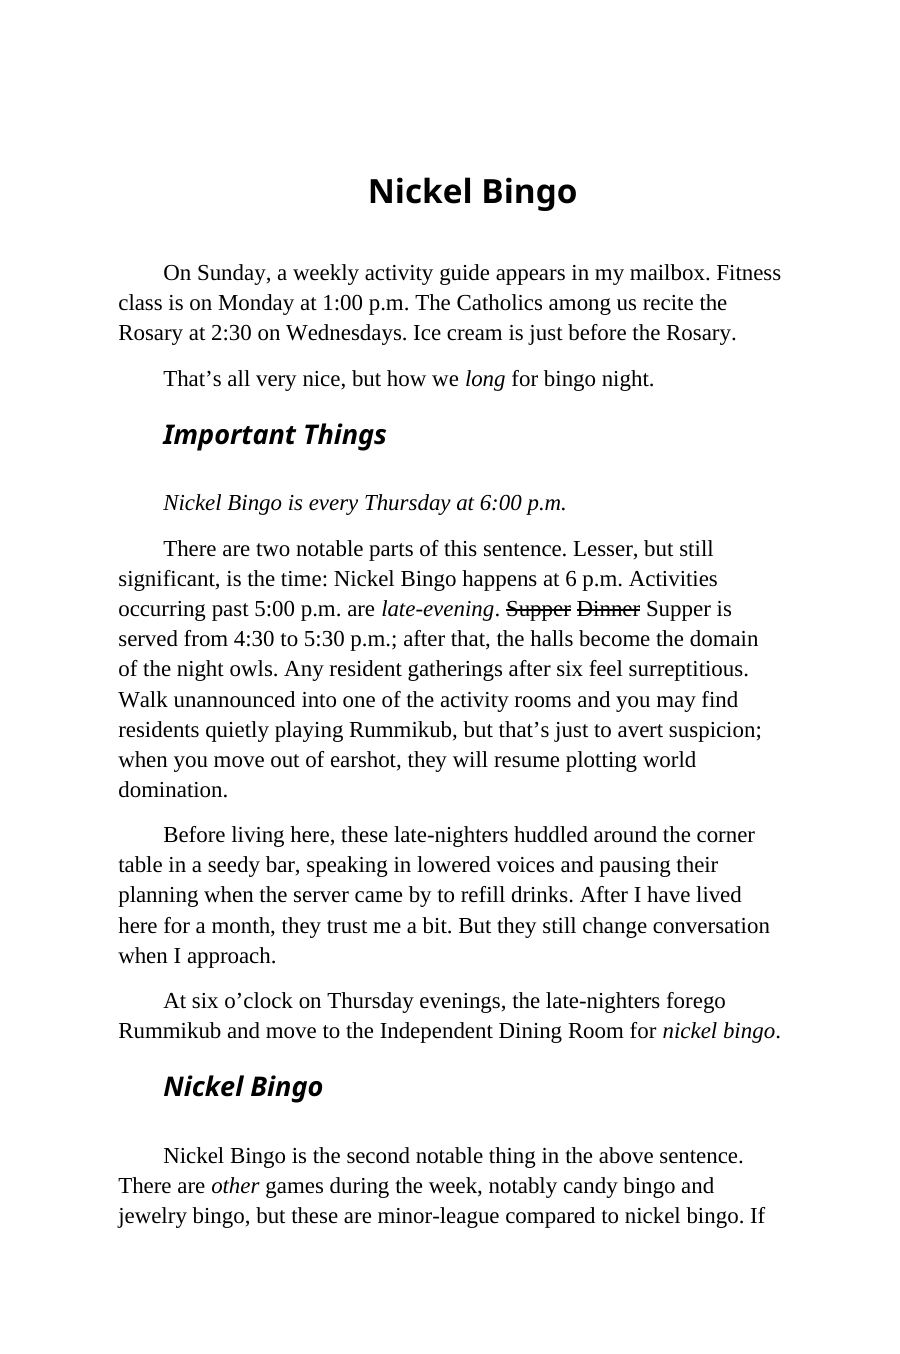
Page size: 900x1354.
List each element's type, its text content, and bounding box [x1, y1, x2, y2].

text Before living here, these late-nighters huddled around the corner table in a seedy bar, speaking in lowered voices and pausing their planning when the server came by to refill drinks. After I have lived here for a month, they trust me a bit. But they still change conversation when I approach. [118, 821, 782, 968]
text That’s all very nice, but how we long for bingo night. [118, 364, 782, 391]
text Nickel Bingo is every Thursday at 6:00 p.m. [118, 489, 782, 516]
text At six o’clock on Thursday evenings, the late-nighters forego Rummikub and move to the Independent Dining Room for nickel bingo. [118, 987, 782, 1043]
text There are two notable parts of this sentence. Lesser, but still significant, is the time: Nickel Bingo happens at 6 p.m. Activities occurring past 5:00 p.m. are late-evening. Supper Dinner Supper is served from 4:30 to 5:30 p.m.; after that, the halls become the domain of the night owls. Any resident gatherings after six feel surreptitious. Walk unannounced into one of the activity rooms and you may find residents quietly playing Rummikub, but that’s just to avert suspicion; when you move out of earshot, they will resume plotting world domination. [118, 534, 782, 803]
subtitle Important Things [118, 416, 782, 452]
subtitle Nickel Bingo [118, 1068, 782, 1105]
text On Sunday, a weekly activity guide appears in my mailbox. Fitness class is on Monday at 1:00 p.m. The Catholics among us recite the Rosary at 2:30 on Wednesdays. Ice cream is just before the Rosary. [118, 259, 782, 346]
text Nickel Bingo is the second notable thing in the above sentence. There are other games during the week, notably candy bingo and jewelry bingo, but these are minor-league compared to nickel bingo. If [118, 1142, 782, 1228]
subtitle Nickel Bingo [118, 168, 782, 213]
